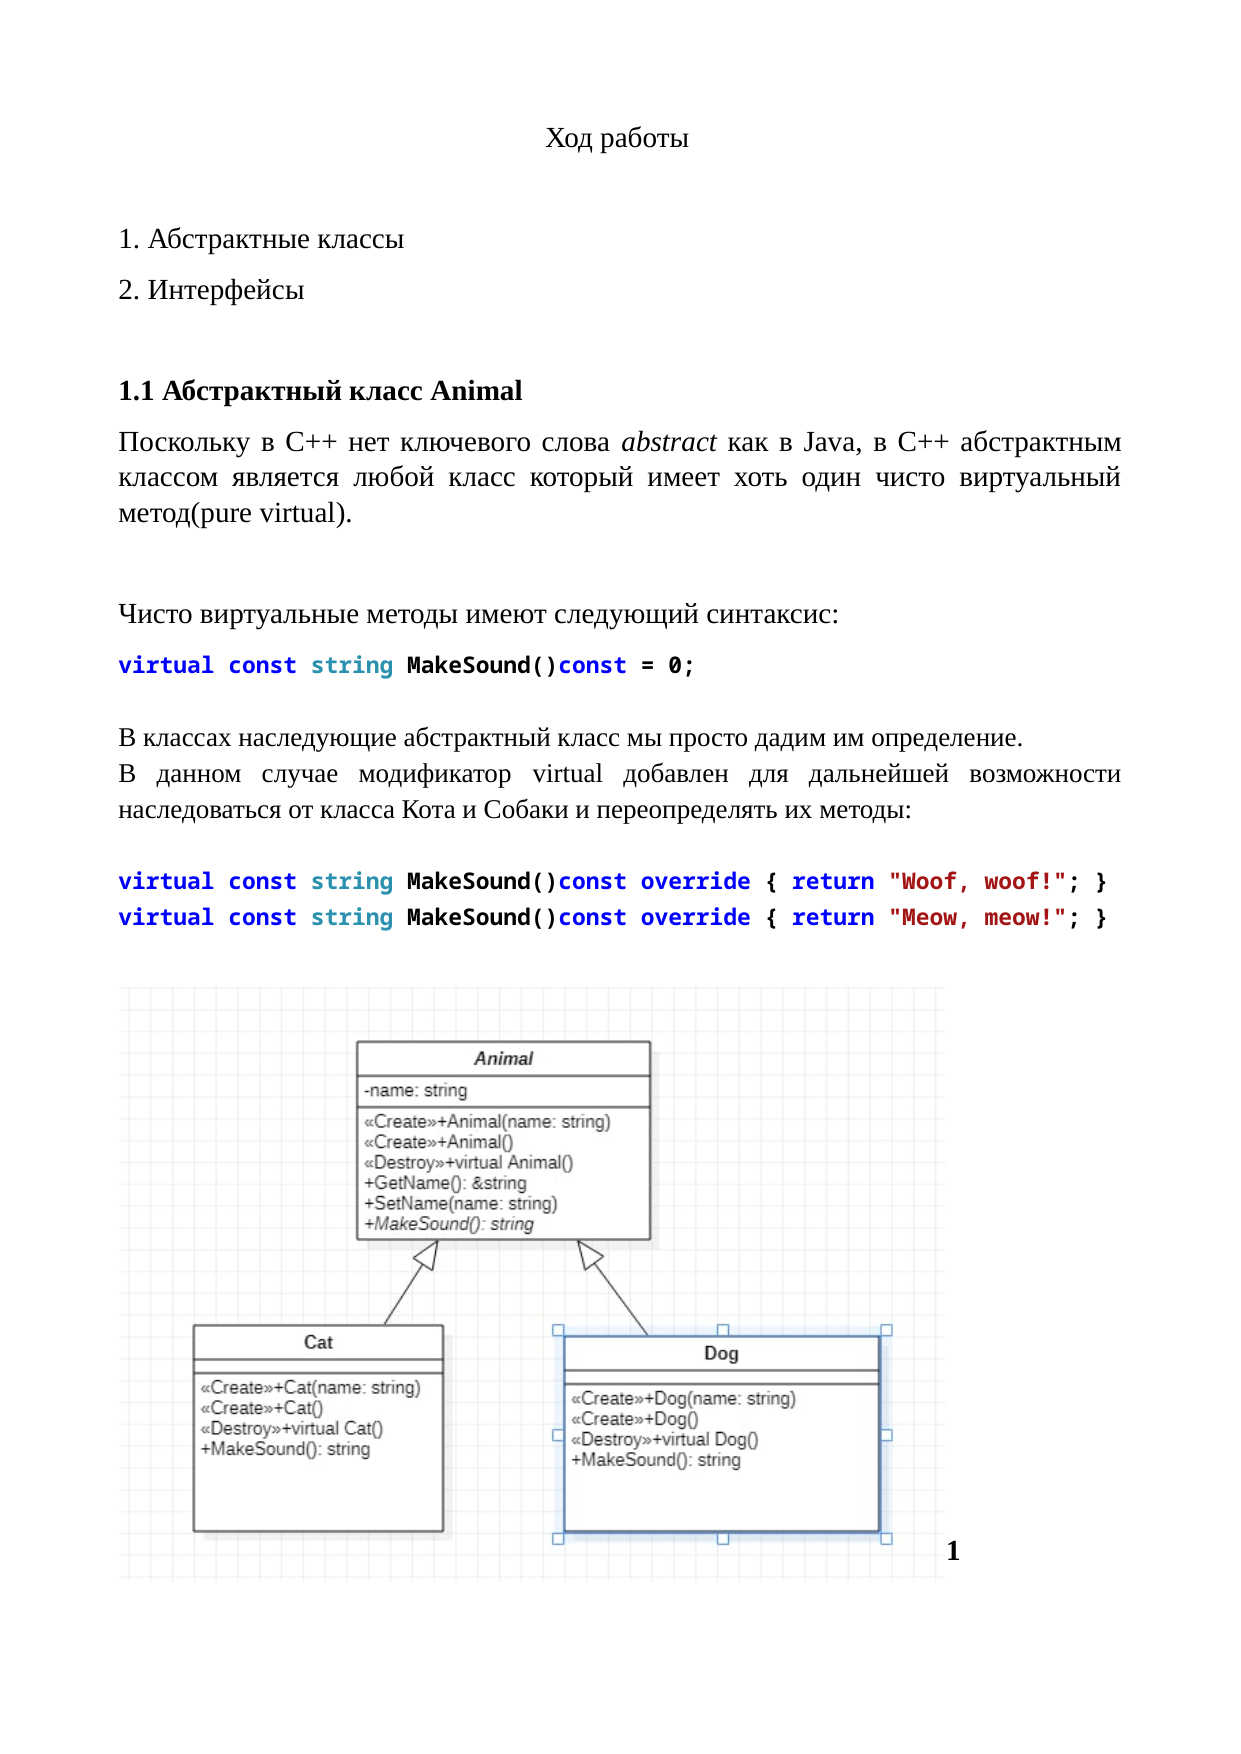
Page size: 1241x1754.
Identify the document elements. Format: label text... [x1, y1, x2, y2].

text virtual const string MakeSound()const override { return "Woof, woof!"; } [118, 860, 1122, 896]
text 2. Интерфейсы [118, 270, 1122, 306]
text Чисто виртуальные методы имеют следующий синтаксис: [118, 594, 1122, 630]
text В классах наследующие абстрактный класс мы просто дадим им определение. [118, 717, 1122, 752]
text Поскольку в С++ нет ключевого слова abstract как в Java, в С++ абстрактным классом является любой класс который имеет хоть один чисто виртуальный метод(pure virtual). [118, 421, 1122, 529]
text Ход работы [118, 118, 1122, 154]
text virtual const string MakeSound()const = 0; [118, 645, 1122, 681]
text В данном случае модификатор virtual добавлен для дальнейшей возможности наследоваться от класса Кота и Собаки и переопределять их методы: [118, 752, 1122, 824]
text virtual const string MakeSound()const override { return "Meow, meow!"; } [118, 896, 1122, 932]
text 1.1 Абстрактный класс Animal [118, 371, 1122, 407]
text 1 [946, 1531, 1122, 1567]
text 1. Абстрактные классы [118, 219, 1122, 255]
picture [119, 986, 946, 1582]
